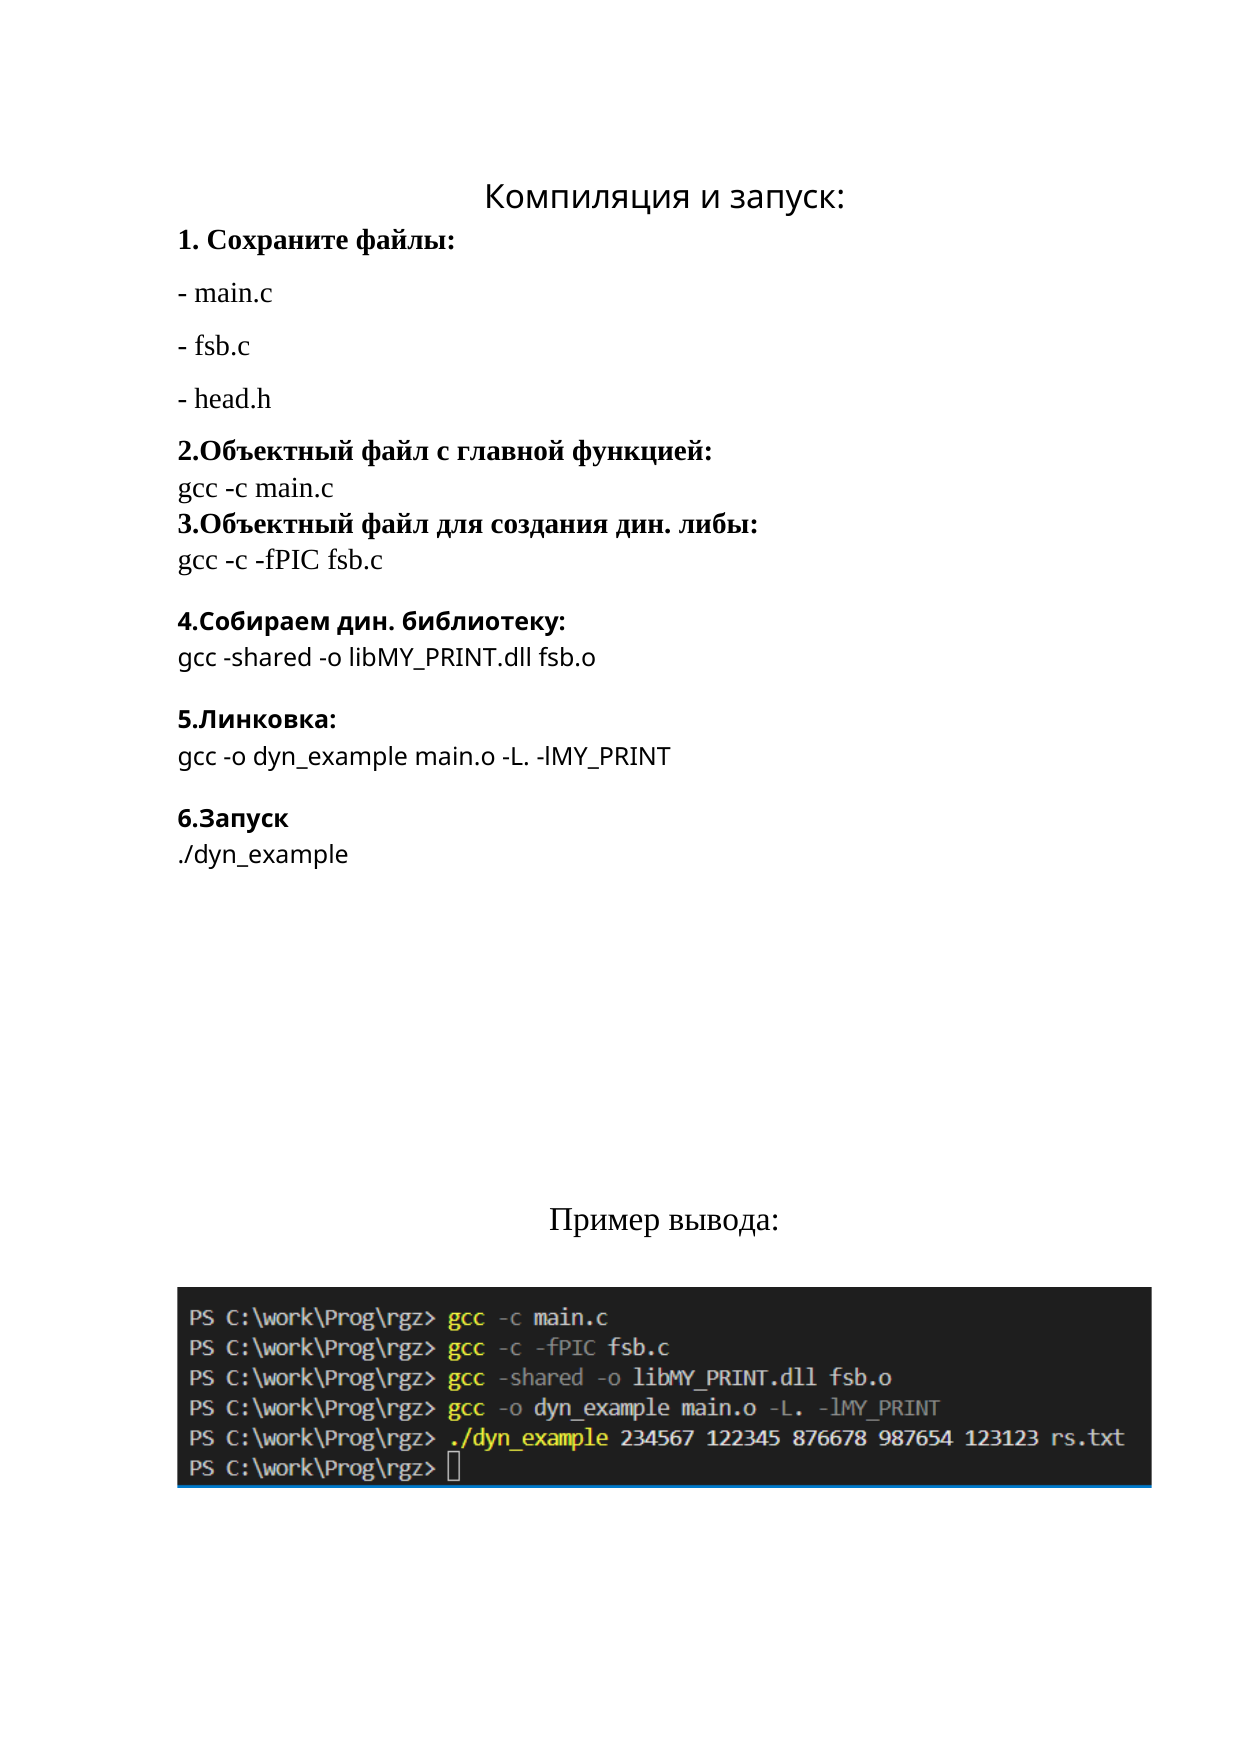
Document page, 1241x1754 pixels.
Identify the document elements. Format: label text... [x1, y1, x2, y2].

picture [177, 1287, 1152, 1488]
subtitle Компиляция и запуск: [177, 173, 1152, 219]
text 4.Собираем дин. библиотеку: gcc -shared -o libMY_PRINT.dll fsb.o [177, 603, 1152, 674]
text - head.h [177, 381, 1152, 414]
text - fsb.c [177, 328, 1152, 361]
subtitle Пример вывода: [177, 1199, 1152, 1237]
text 2.Объектный файл с главной функцией: gcc -c main.c 3.Объектный файл для создания дин. либы: gcc -c -fPIC fsb.c [177, 433, 1152, 576]
text 6.Запуск ./dyn_example [177, 800, 1152, 871]
text 5.Линковка: gcc -o dyn_example main.o -L. -lMY_PRINT [177, 702, 1152, 772]
text 1. Сохраните файлы: [177, 222, 1152, 256]
text - main.c [177, 275, 1152, 309]
